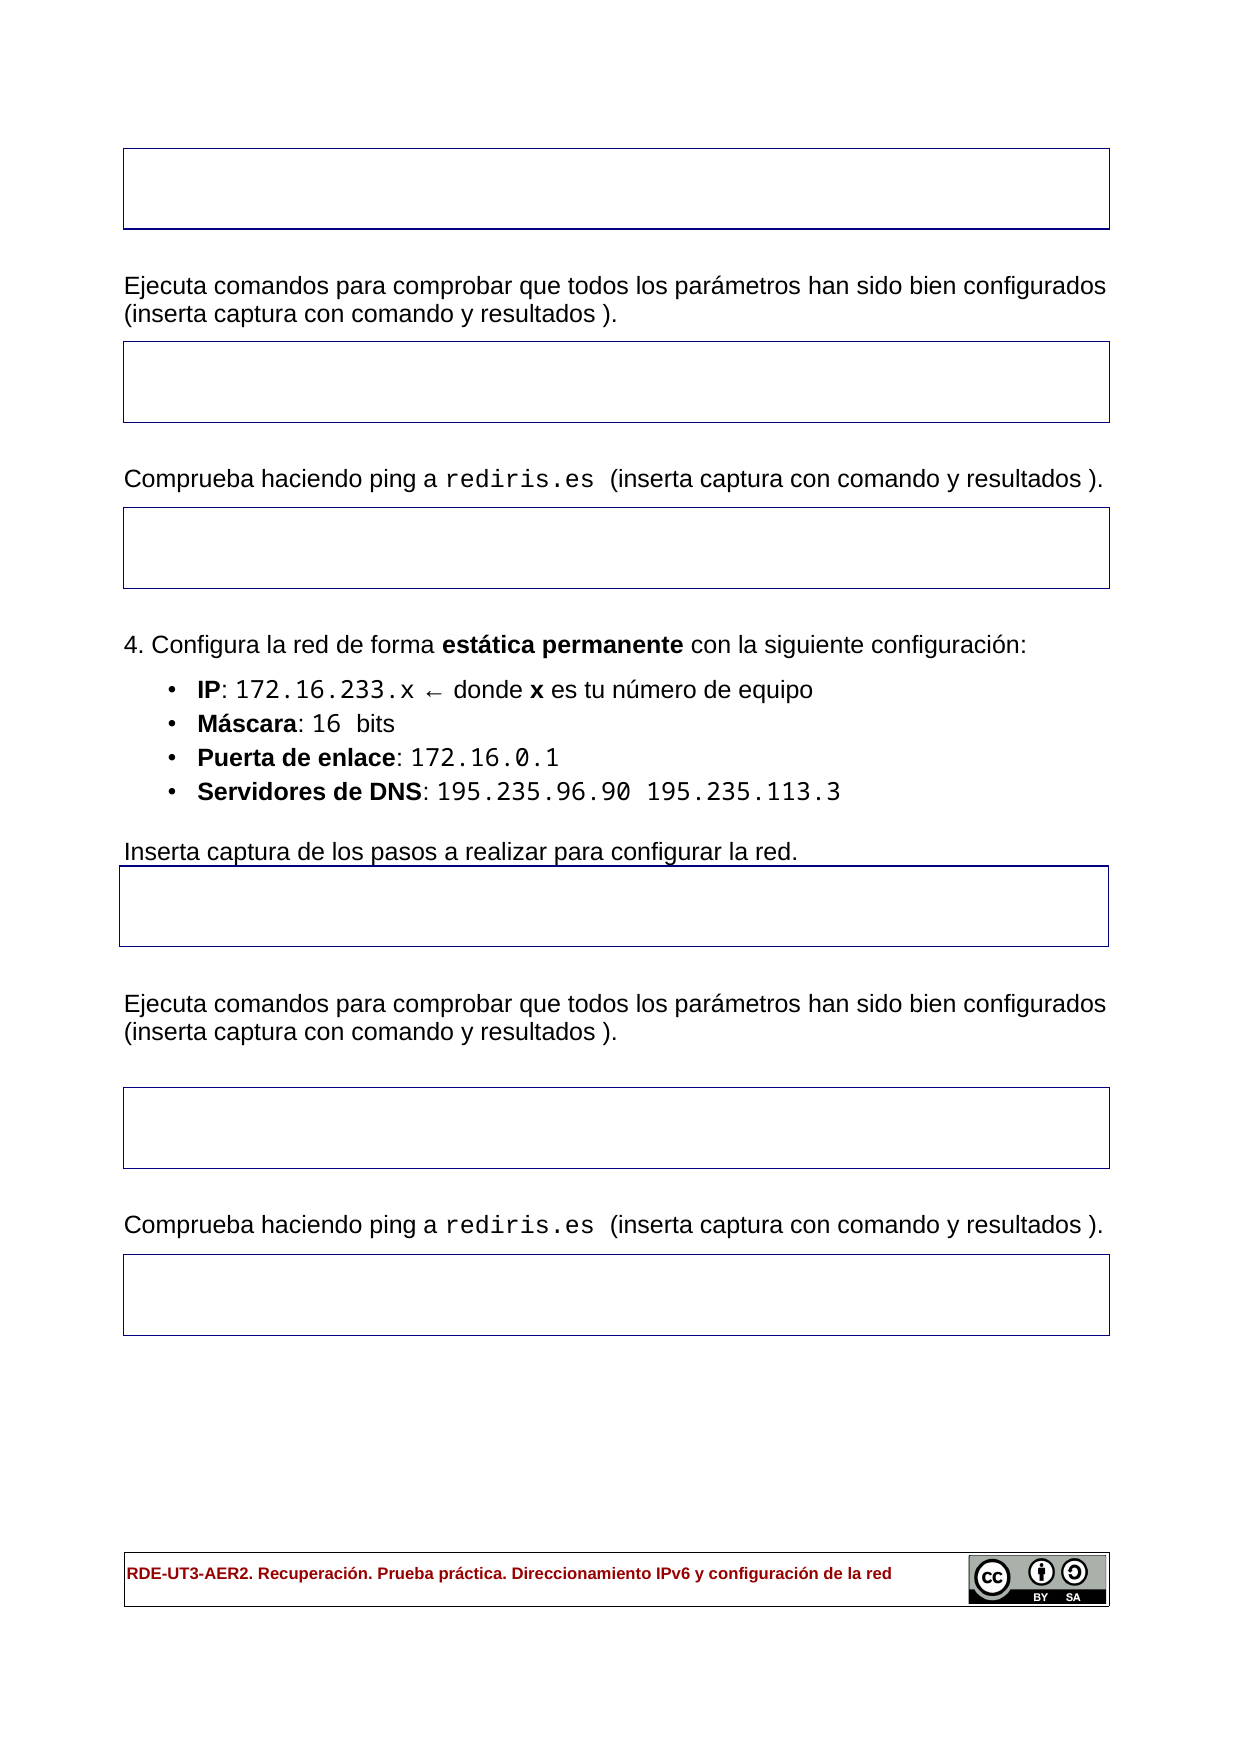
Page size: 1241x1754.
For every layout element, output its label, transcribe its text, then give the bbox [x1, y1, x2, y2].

picture [968, 1555, 1107, 1604]
table_header [124, 1088, 1109, 1168]
table_header [124, 1255, 1109, 1334]
text 4. Configura la red de forma estática permanente con la siguiente configuración: [123, 630, 1109, 659]
text Comprueba haciendo ping a rediris.es (inserta captura con comando y resultados ). [123, 1210, 1109, 1241]
list Puerta de enlace: 172.16.0.1 [168, 740, 1109, 774]
text Ejecuta comandos para comprobar que todos los parámetros han sido bien configurados (inserta captura con comando y resultados ). [123, 988, 1109, 1046]
list Máscara: 16 bits [168, 706, 1109, 740]
table_header [124, 342, 1109, 421]
table_header [124, 508, 1109, 588]
table_header [120, 867, 1108, 946]
text Ejecuta comandos para comprobar que todos los parámetros han sido bien configurados (inserta captura con comando y resultados ). [123, 271, 1109, 328]
text Comprueba haciendo ping a rediris.es (inserta captura con comando y resultados ). [123, 464, 1109, 495]
table_header [124, 149, 1109, 228]
text Inserta captura de los pasos a realizar para configurar la red. [123, 837, 1109, 865]
list Servidores de DNS: 195.235.96.90 195.235.113.3 [168, 774, 1109, 808]
list IP: 172.16.233.x ← donde x es tu número de equipo [168, 672, 1109, 706]
